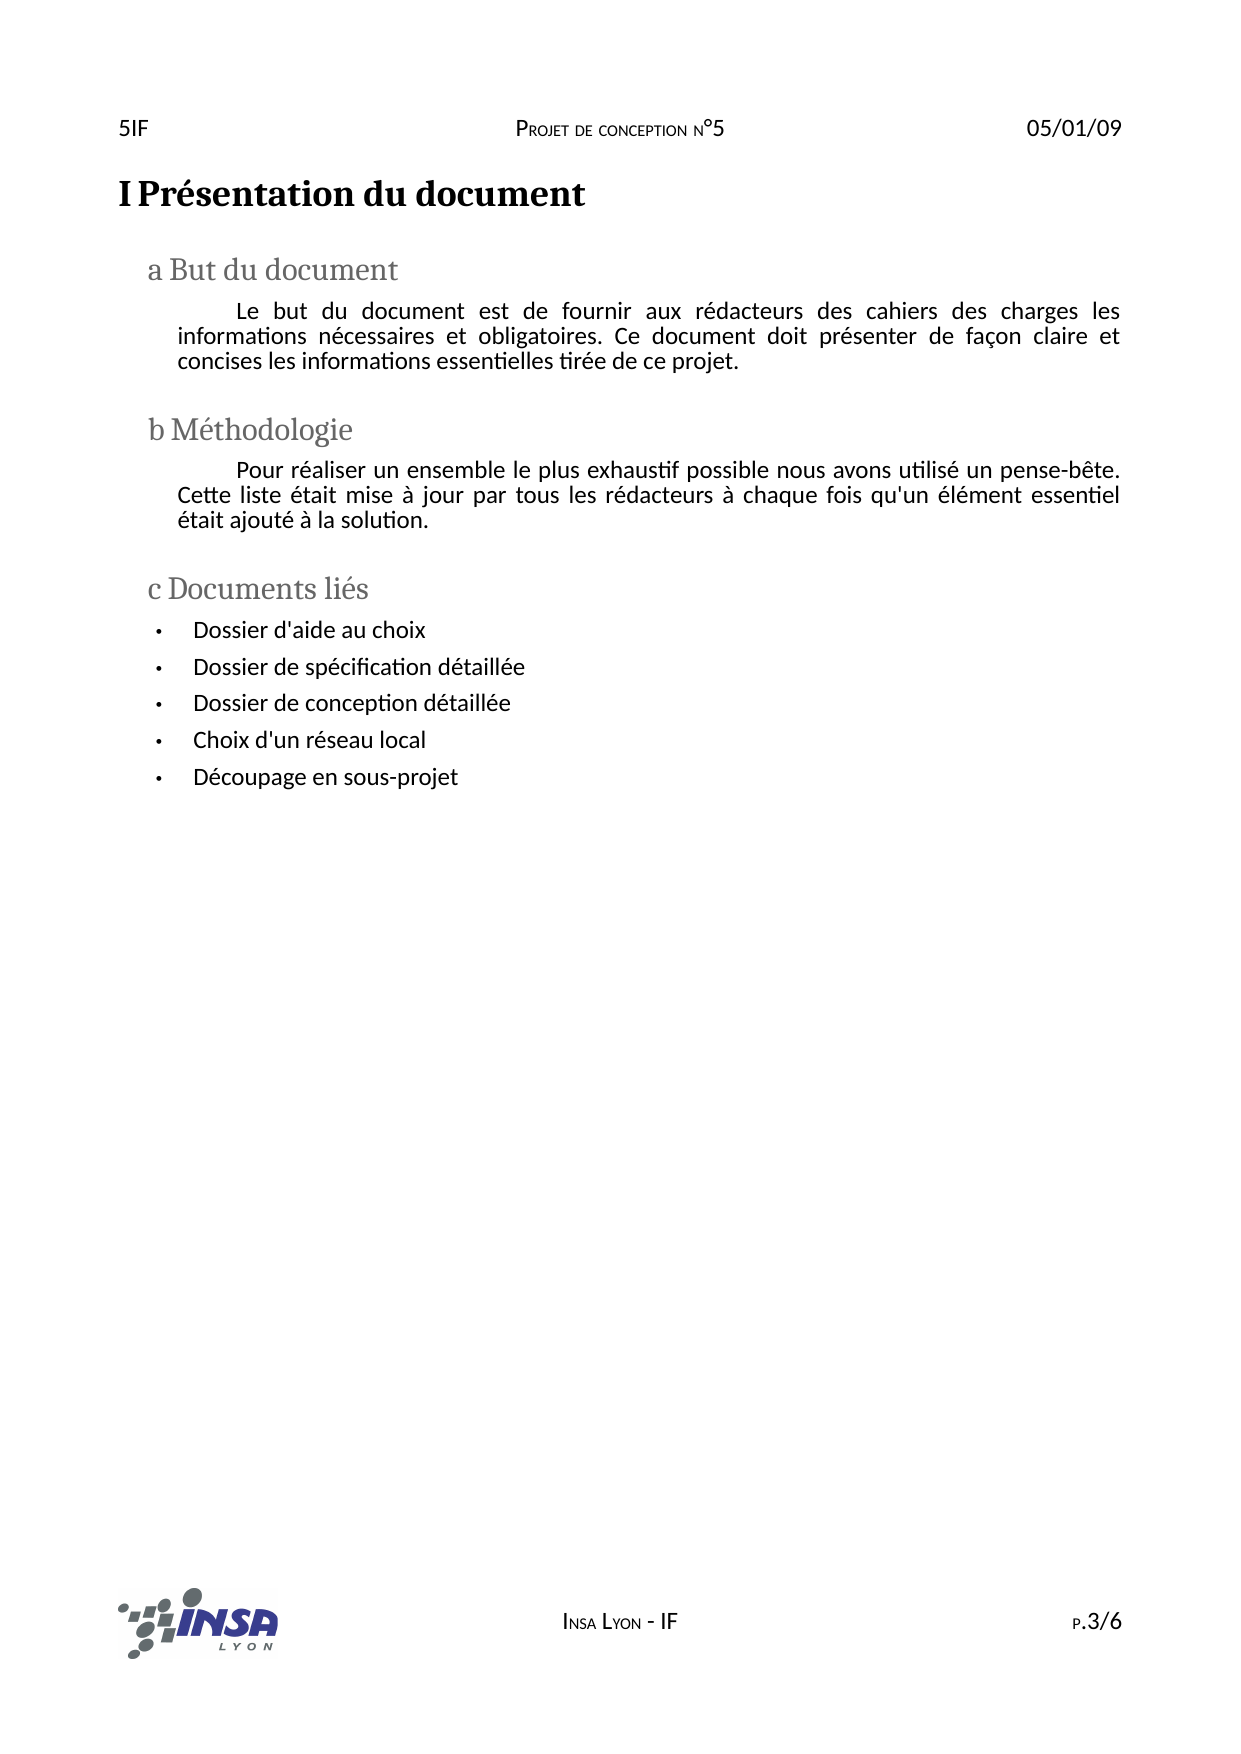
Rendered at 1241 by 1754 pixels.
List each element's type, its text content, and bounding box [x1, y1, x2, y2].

list Dossier d'aide au choix [156, 619, 1122, 644]
subtitle Méthodologie [118, 411, 1122, 448]
subtitle Documents liés [118, 570, 1122, 608]
list Dossier de conception détaillée [156, 693, 1122, 718]
list Choix d'un réseau local [156, 730, 1122, 755]
subtitle Présentation du document [118, 173, 1122, 216]
text Pour réaliser un ensemble le plus exhaustif possible nous avons utilisé un pense-bête. Cette liste était mise à jour par tous les rédacteurs à chaque fois qu'un élément essentiel était ajouté à la solution. [177, 460, 1122, 535]
list Découpage en sous-projet [156, 767, 1122, 792]
text Le but du document est de fournir aux rédacteurs des cahiers des charges les informations nécessaires et obligatoires. Ce document doit présenter de façon claire et concises les informations essentielles tirée de ce projet. [177, 300, 1122, 375]
list Dossier de spécification détaillée [156, 656, 1122, 681]
picture [118, 1588, 278, 1659]
subtitle But du document [118, 251, 1122, 288]
